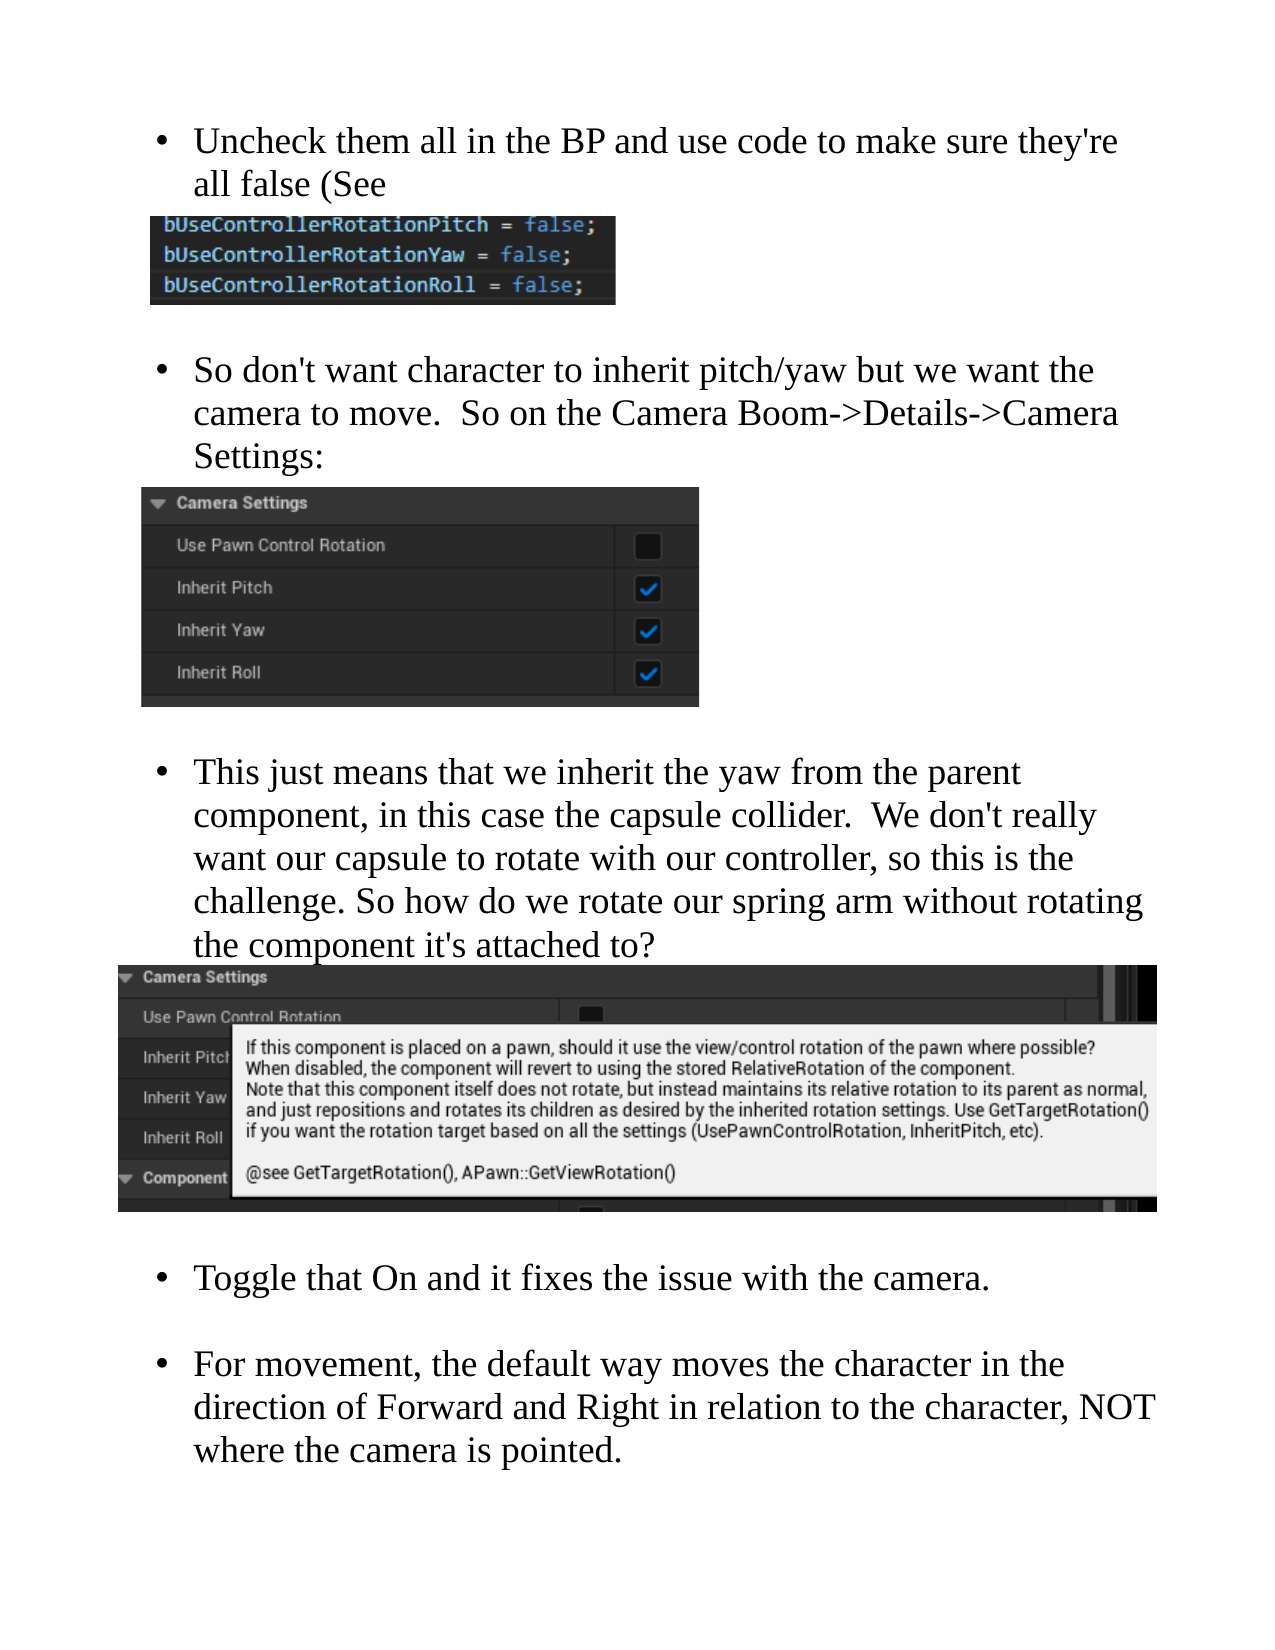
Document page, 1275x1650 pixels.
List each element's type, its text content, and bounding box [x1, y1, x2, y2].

list For movement, the default way moves the character in the direction of Forward and Right in relation to the character, NOT where the camera is pointed. [156, 1341, 1157, 1471]
list Toggle that On and it fixes the issue with the camera. [156, 1255, 1157, 1298]
picture [141, 487, 700, 707]
picture [118, 965, 1157, 1212]
list So don't want character to inherit pitch/yaw but we want the camera to move. So on the Camera Boom->Details->Camera Settings: [156, 347, 1157, 477]
picture [150, 216, 616, 305]
list This just means that we inherit the yaw from the parent component, in this case the capsule collider. We don't really want our capsule to rotate with our controller, so this is the challenge. So how do we rotate our spring arm without rotating the component it's attached to? [156, 749, 1157, 965]
list Uncheck them all in the BP and use code to make sure they're all false (See [156, 118, 1157, 204]
